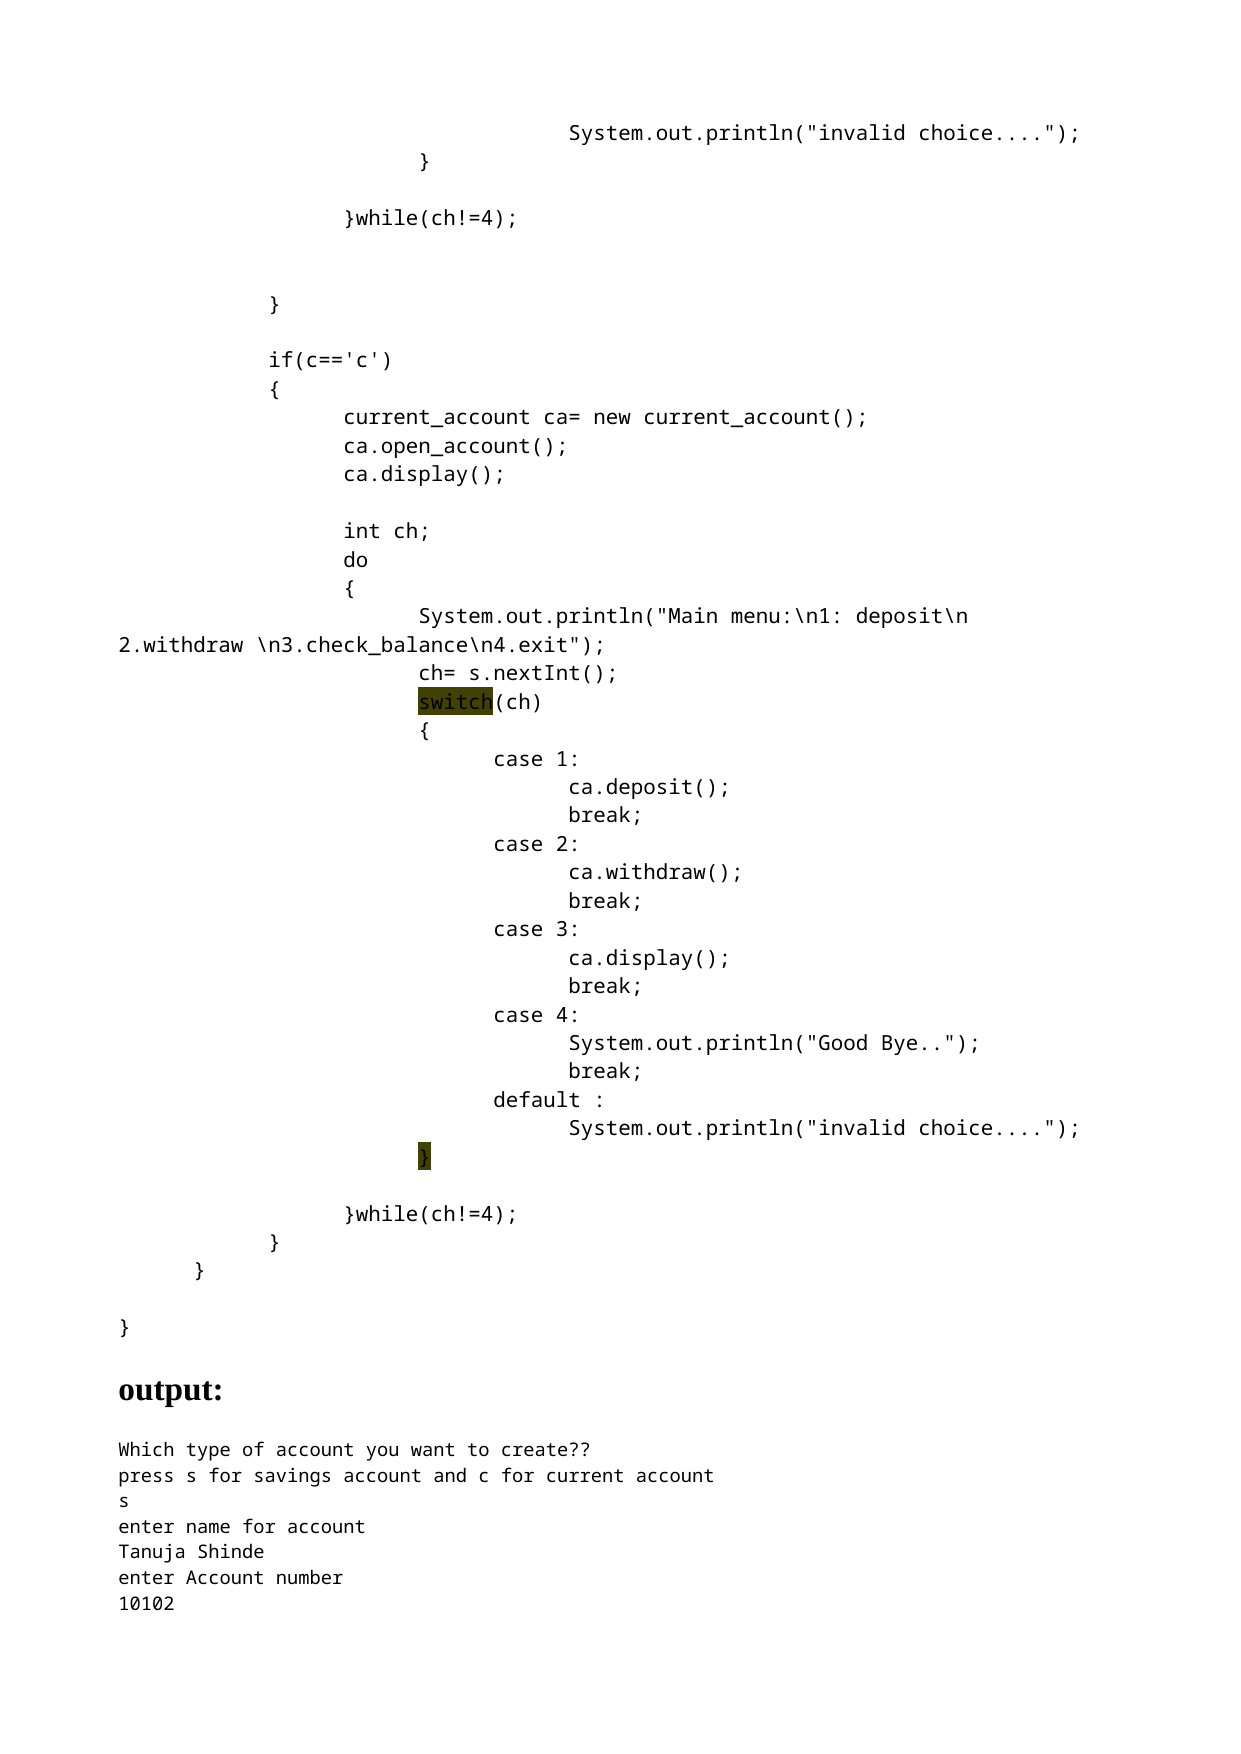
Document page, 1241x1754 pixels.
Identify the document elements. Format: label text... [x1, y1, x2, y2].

text current_account ca= new current_account(); [118, 402, 1122, 431]
text ca.display(); [118, 943, 1122, 971]
text break; [118, 801, 1122, 829]
text }while(ch!=4); [118, 203, 1122, 232]
text { [118, 715, 1122, 744]
text }while(ch!=4); [118, 1199, 1122, 1227]
text break; [118, 971, 1122, 1000]
text } [118, 1227, 1122, 1256]
text switch(ch) [118, 687, 1122, 715]
text break; [118, 886, 1122, 914]
text press s for savings account and c for current account [118, 1462, 1122, 1488]
text 10102 [118, 1590, 1122, 1615]
text enter Account number [118, 1564, 1122, 1590]
text ca.deposit(); [118, 772, 1122, 801]
text System.out.println("invalid choice...."); [118, 118, 1122, 147]
text System.out.println("Good Bye.."); [118, 1028, 1122, 1057]
text ca.display(); [118, 459, 1122, 488]
text int ch; [118, 516, 1122, 545]
text case 1: [118, 744, 1122, 772]
text default : [118, 1085, 1122, 1113]
text s [118, 1488, 1122, 1513]
text } [118, 147, 1122, 175]
text } [118, 1142, 1122, 1170]
text System.out.println("invalid choice...."); [118, 1113, 1122, 1142]
text ca.withdraw(); [118, 857, 1122, 886]
text case 4: [118, 1000, 1122, 1028]
text output: [118, 1370, 1122, 1408]
text ch= s.nextInt(); [118, 658, 1122, 687]
text } [118, 1256, 1122, 1284]
text System.out.println("Main menu:\n1: deposit\n 2.withdraw \n3.check_balance\n4.exit"); [118, 602, 1122, 658]
text do [118, 545, 1122, 573]
text break; [118, 1057, 1122, 1085]
text case 3: [118, 914, 1122, 943]
text enter name for account [118, 1513, 1122, 1539]
text ca.open_account(); [118, 431, 1122, 459]
text { [118, 573, 1122, 602]
text if(c=='c') [118, 346, 1122, 374]
text { [118, 374, 1122, 402]
text Tanuja Shinde [118, 1539, 1122, 1564]
text Which type of account you want to create?? [118, 1437, 1122, 1462]
text } [118, 289, 1122, 317]
text case 2: [118, 829, 1122, 857]
text } [118, 1312, 1122, 1341]
